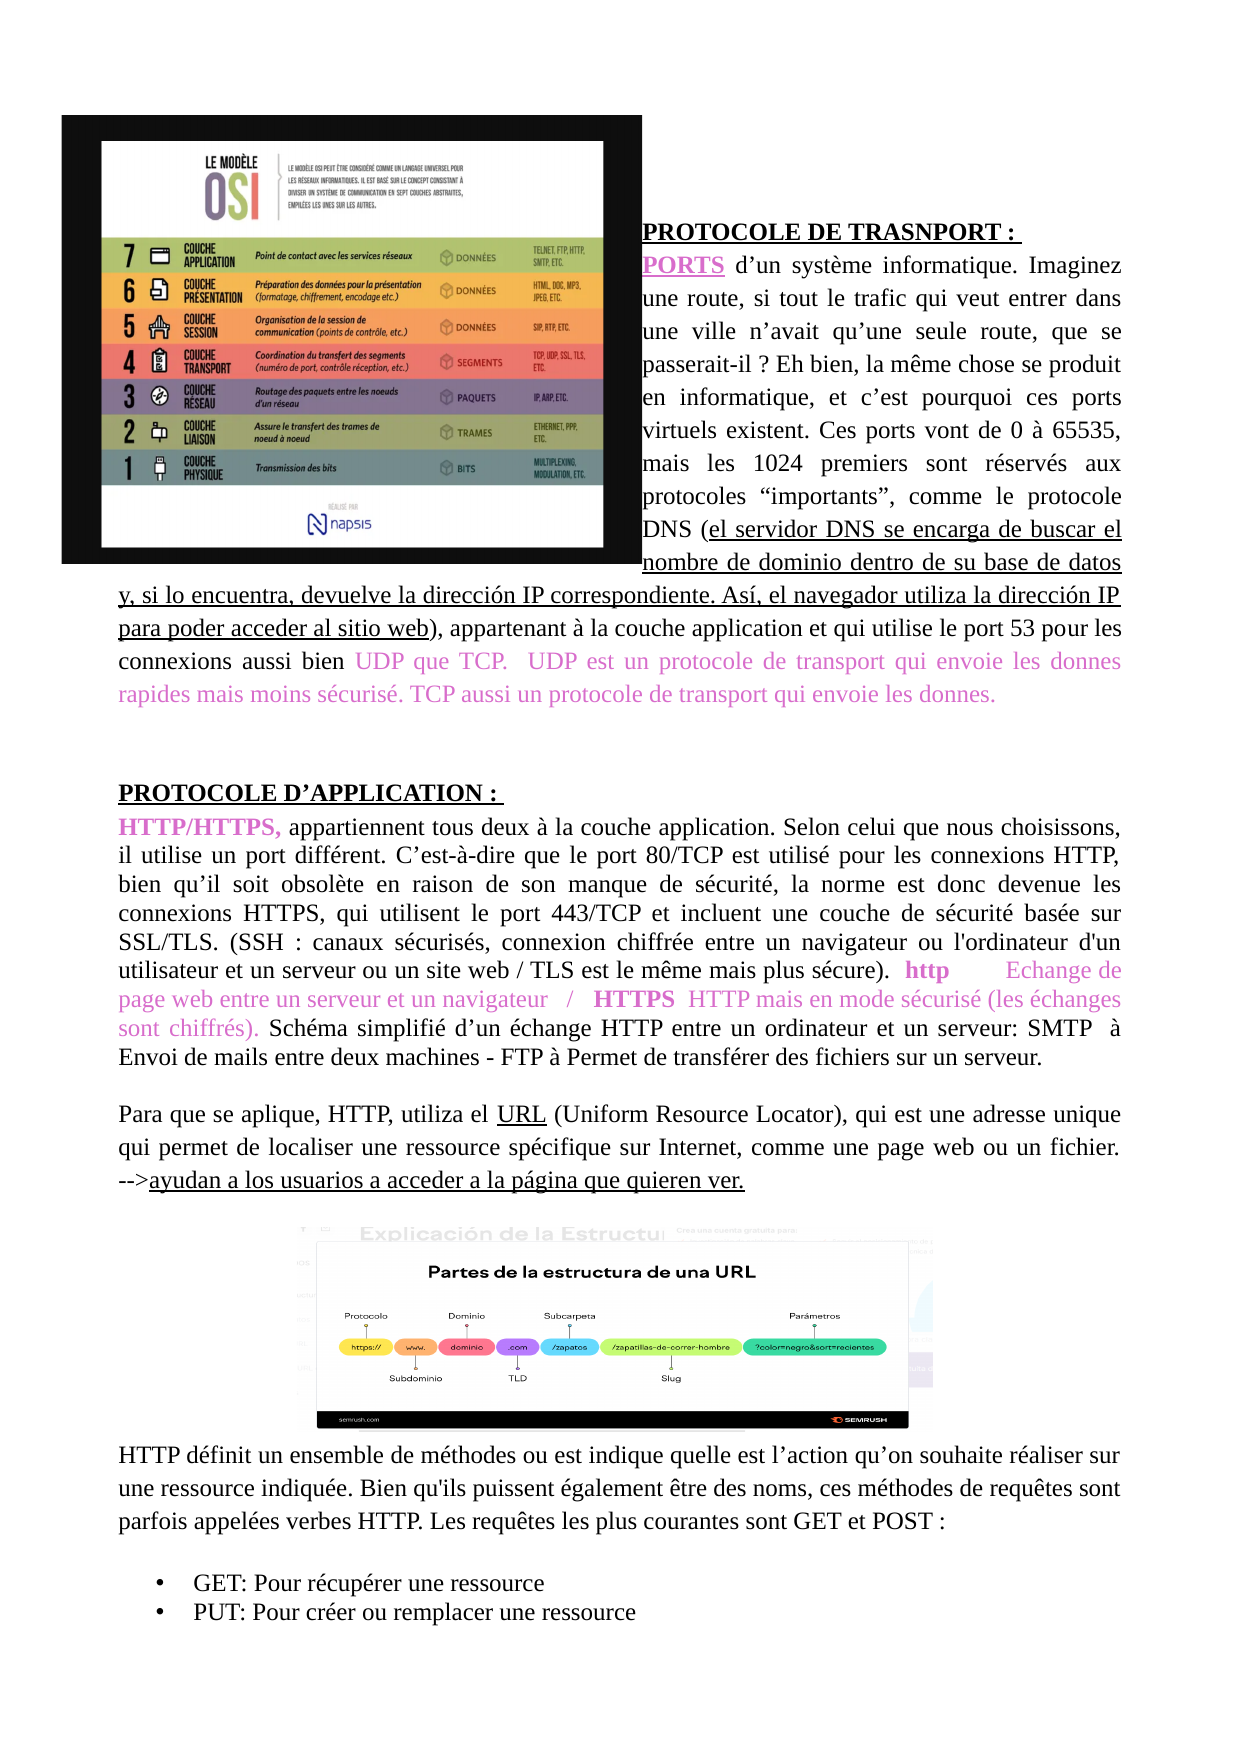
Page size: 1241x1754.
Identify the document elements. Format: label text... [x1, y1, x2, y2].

list PUT: Pour créer ou remplacer une ressource [156, 1597, 1122, 1625]
text HTTP/HTTPS, appartiennent tous deux à la couche application. Selon celui que nous choisissons, il utilise un port différent. C’est-à-dire que le port 80/TCP est utilisé pour les connexions HTTP, bien qu’il soit obsolète en raison de son manque de sécurité, la norme est donc devenue les connexions HTTPS, qui utilisent le port 443/TCP et incluent une couche de sécurité basée sur SSL/TLS. (SSH : canaux sécurisés, connexion chiffrée entre un navigateur ou l'ordinateur d'un utilisateur et un serveur ou un site web / TLS est le même mais plus sécure). http Echange de page web entre un serveur et un navigateur / HTTPS HTTP mais en mode sécurisé (les échanges sont chiffrés). Schéma simplifié d’un échange HTTP entre un ordinateur et un serveur: SMTP à Envoi de mails entre deux machines - FTP à Permet de transférer des fichiers sur un serveur. [118, 812, 1122, 1070]
list GET: Pour récupérer une ressource [156, 1568, 1122, 1597]
text Para que se aplique, HTTP, utiliza el URL (Uniform Resource Locator), qui est une adresse unique qui permet de localiser une ressource spécifique sur Internet, comme une page web ou un fichier. -->ayudan a los usuarios a acceder a la página que quieren ver. [118, 1099, 1122, 1194]
text PROTOCOLE D’APPLICATION : [118, 778, 1122, 807]
picture [61, 115, 643, 564]
picture [296, 1227, 933, 1432]
text HTTP définit un ensemble de méthodes ou est indique quelle est l’action qu’on souhaite réaliser sur une ressource indiquée. Bien qu'ils puissent également être des noms, ces méthodes de requêtes sont parfois appelées verbes HTTP. Les requêtes les plus courantes sont GET et POST : [118, 1440, 1122, 1535]
text PROTOCOLE DE TRASNPORT : [643, 217, 1122, 246]
text PORTS d’un système informatique. Imaginez une route, si tout le trafic qui veut entrer dans une ville n’avait qu’une seule route, que se passerait-il ? Eh bien, la même chose se produit en informatique, et c’est pourquoi ces ports virtuels existent. Ces ports vont de 0 à 65535, mais les 1024 premiers sont réservés aux protocoles “importants”, comme le protocole DNS (el servidor DNS se encarga de buscar el nombre de dominio dentro de su base de datos y, si lo encuentra, devuelve la dirección IP correspondiente. Así, el navegador utiliza la dirección IP para poder acceder al sitio web), appartenant à la couche application et qui utilise le port 53 pour les connexions aussi bien UDP que TCP. UDP est un protocole de transport qui envoie les donnes rapides mais moins sécurisé. TCP aussi un protocole de transport qui envoie les donnes. [118, 250, 1122, 708]
